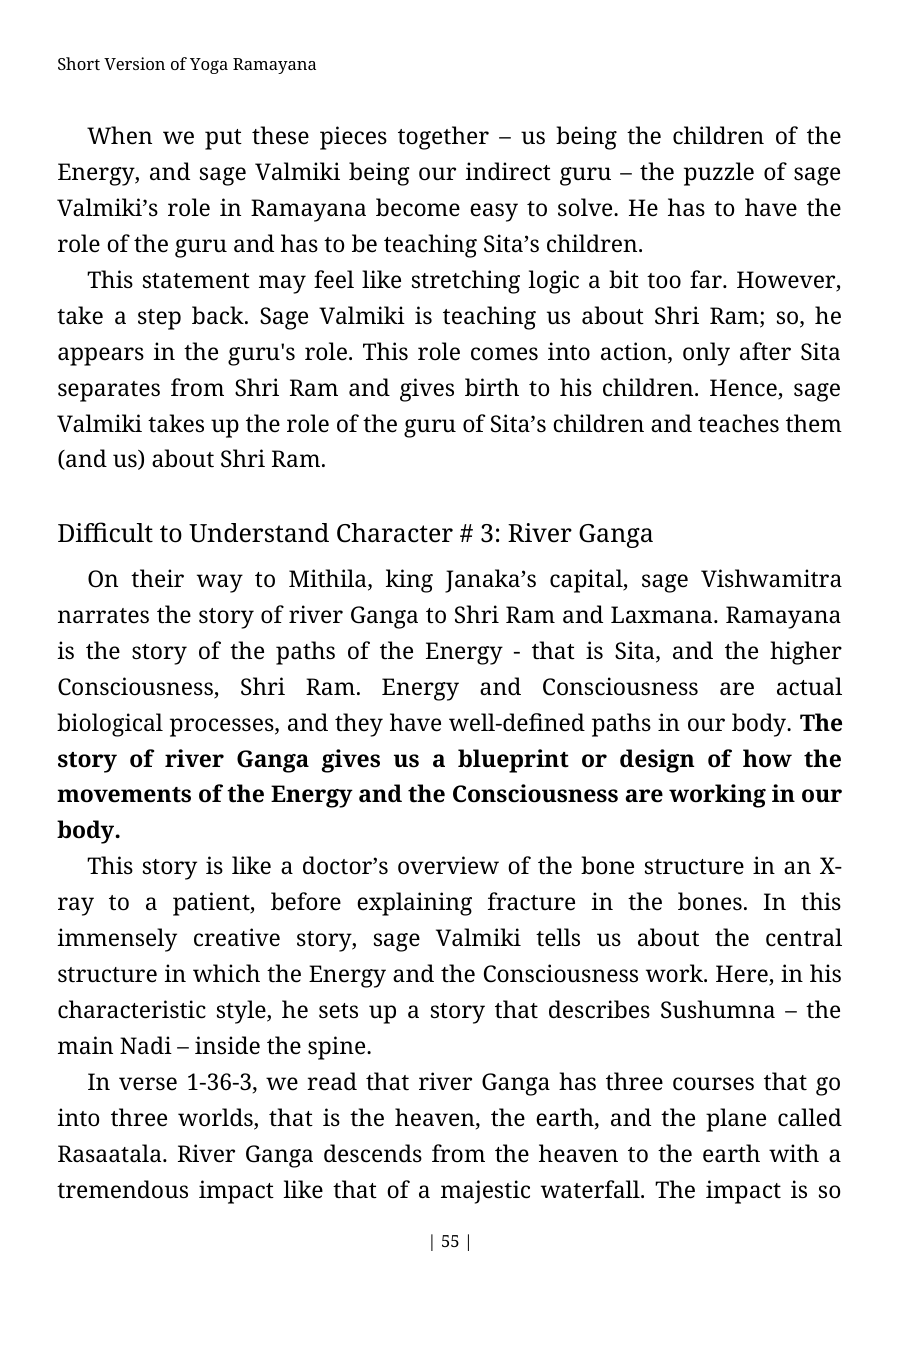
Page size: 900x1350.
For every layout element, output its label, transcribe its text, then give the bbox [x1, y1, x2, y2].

subtitle Difficult to Understand Character # 3: River Ganga [57, 515, 843, 549]
text This statement may feel like stretching logic a bit too far. However, take a step back. Sage Valmiki is teaching us about Shri Ram; so, he appears in the guru's role. This role comes into action, only after Sita separates from Shri Ram and gives birth to his children. Hence, sage Valmiki takes up the role of the guru of Sita’s children and teaches them (and us) about Shri Ram. [57, 264, 843, 475]
text This story is like a doctor’s overview of the bone structure in an X-ray to a patient, before explaining fracture in the bones. In this immensely creative story, sage Valmiki tells us about the central structure in which the Energy and the Consciousness work. Here, in his characteristic style, he sets up a story that describes Sushumna – the main Nadi – inside the spine. [57, 850, 843, 1061]
text In verse 1-36-3, we read that river Ganga has three courses that go into three worlds, that is the heaven, the earth, and the plane called Rasaatala. River Ganga descends from the heaven to the earth with a tremendous impact like that of a majestic waterfall. The impact is so [57, 1066, 843, 1205]
text When we put these pieces together – us being the children of the Energy, and sage Valmiki being our indirect guru – the puzzle of sage Valmiki’s role in Ramayana become easy to solve. He has to have the role of the guru and has to be teaching Sita’s children. [57, 120, 843, 259]
text On their way to Mithila, king Janaka’s capital, sage Vishwamitra narrates the story of river Ganga to Shri Ram and Laxmana. Ramayana is the story of the paths of the Energy - that is Sita, and the higher Consciousness, Shri Ram. Energy and Consciousness are actual biological processes, and they have well-defined paths in our body. The story of river Ganga gives us a blueprint or design of how the movements of the Energy and the Consciousness are working in our body. [57, 563, 843, 846]
